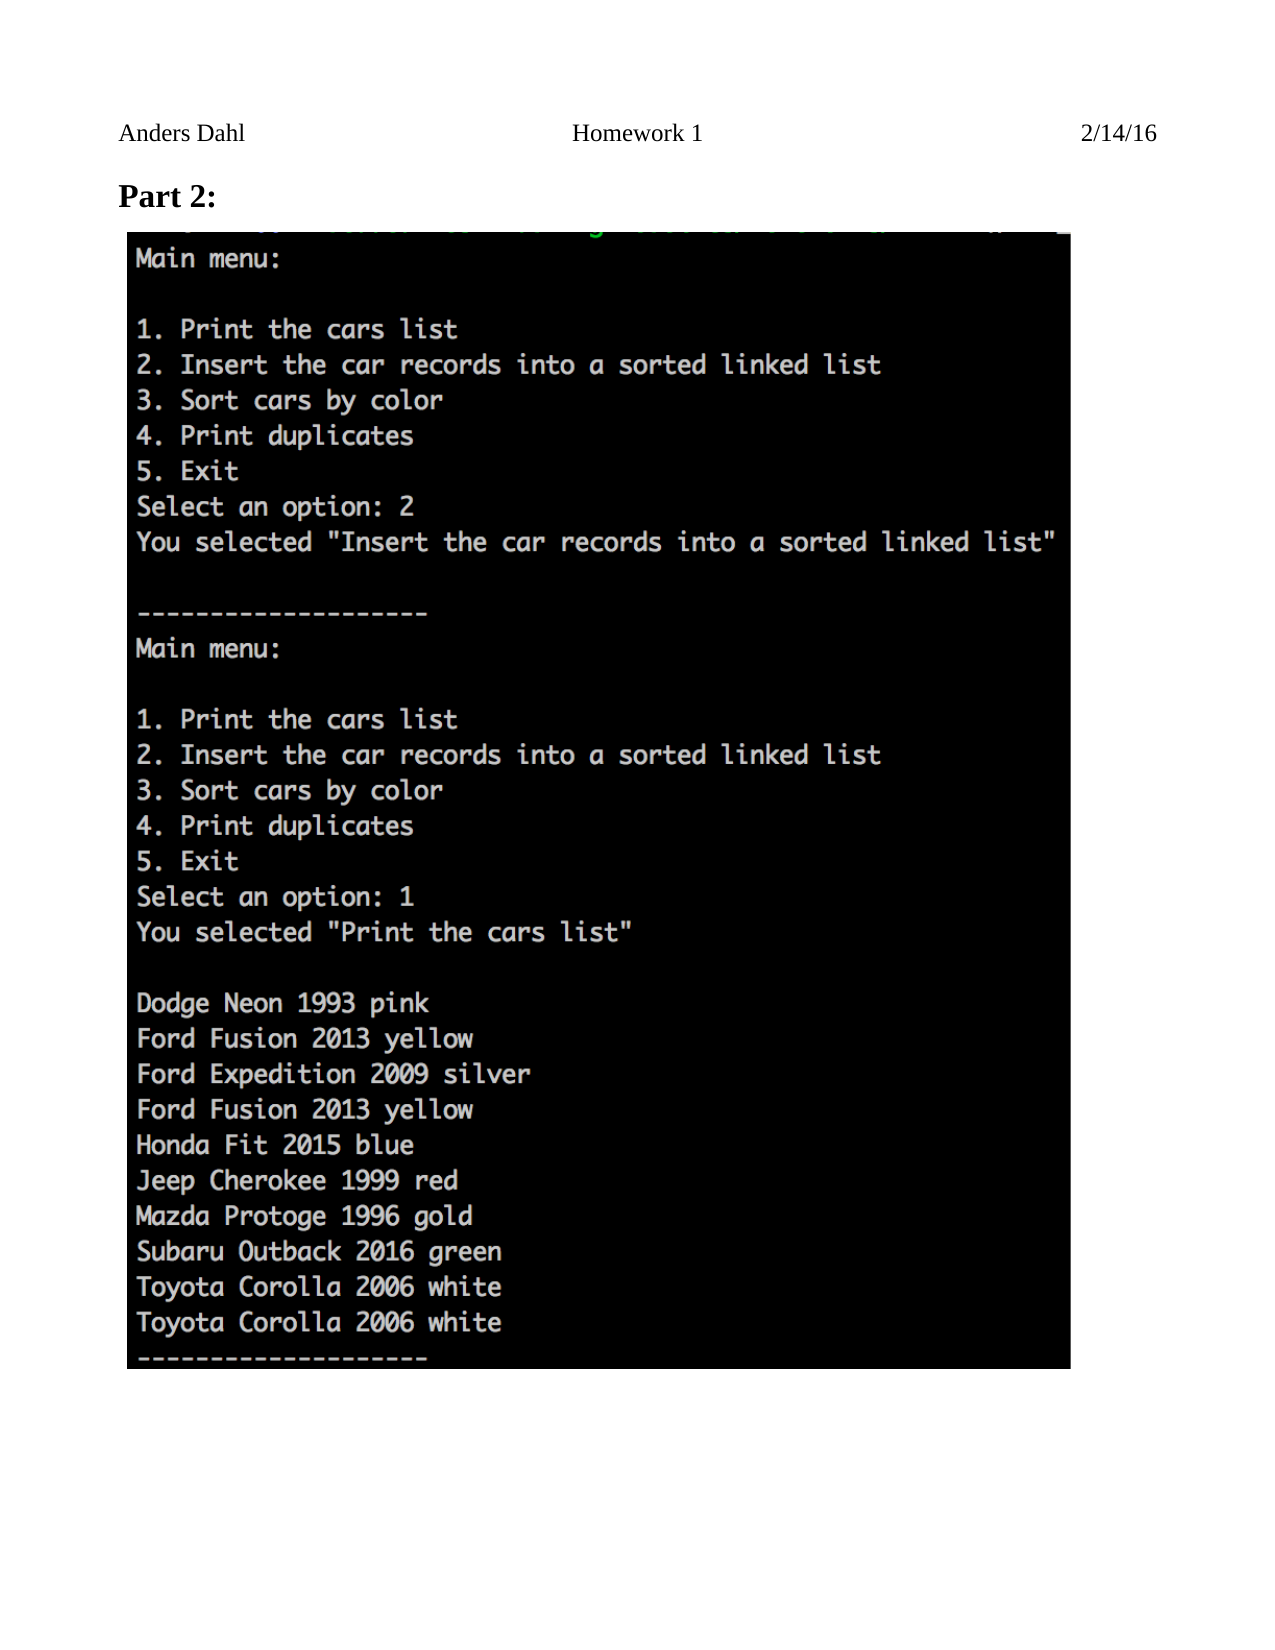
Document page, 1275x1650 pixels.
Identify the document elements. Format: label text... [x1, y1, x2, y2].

text Part 2: [118, 176, 1157, 215]
picture [127, 232, 1071, 1369]
